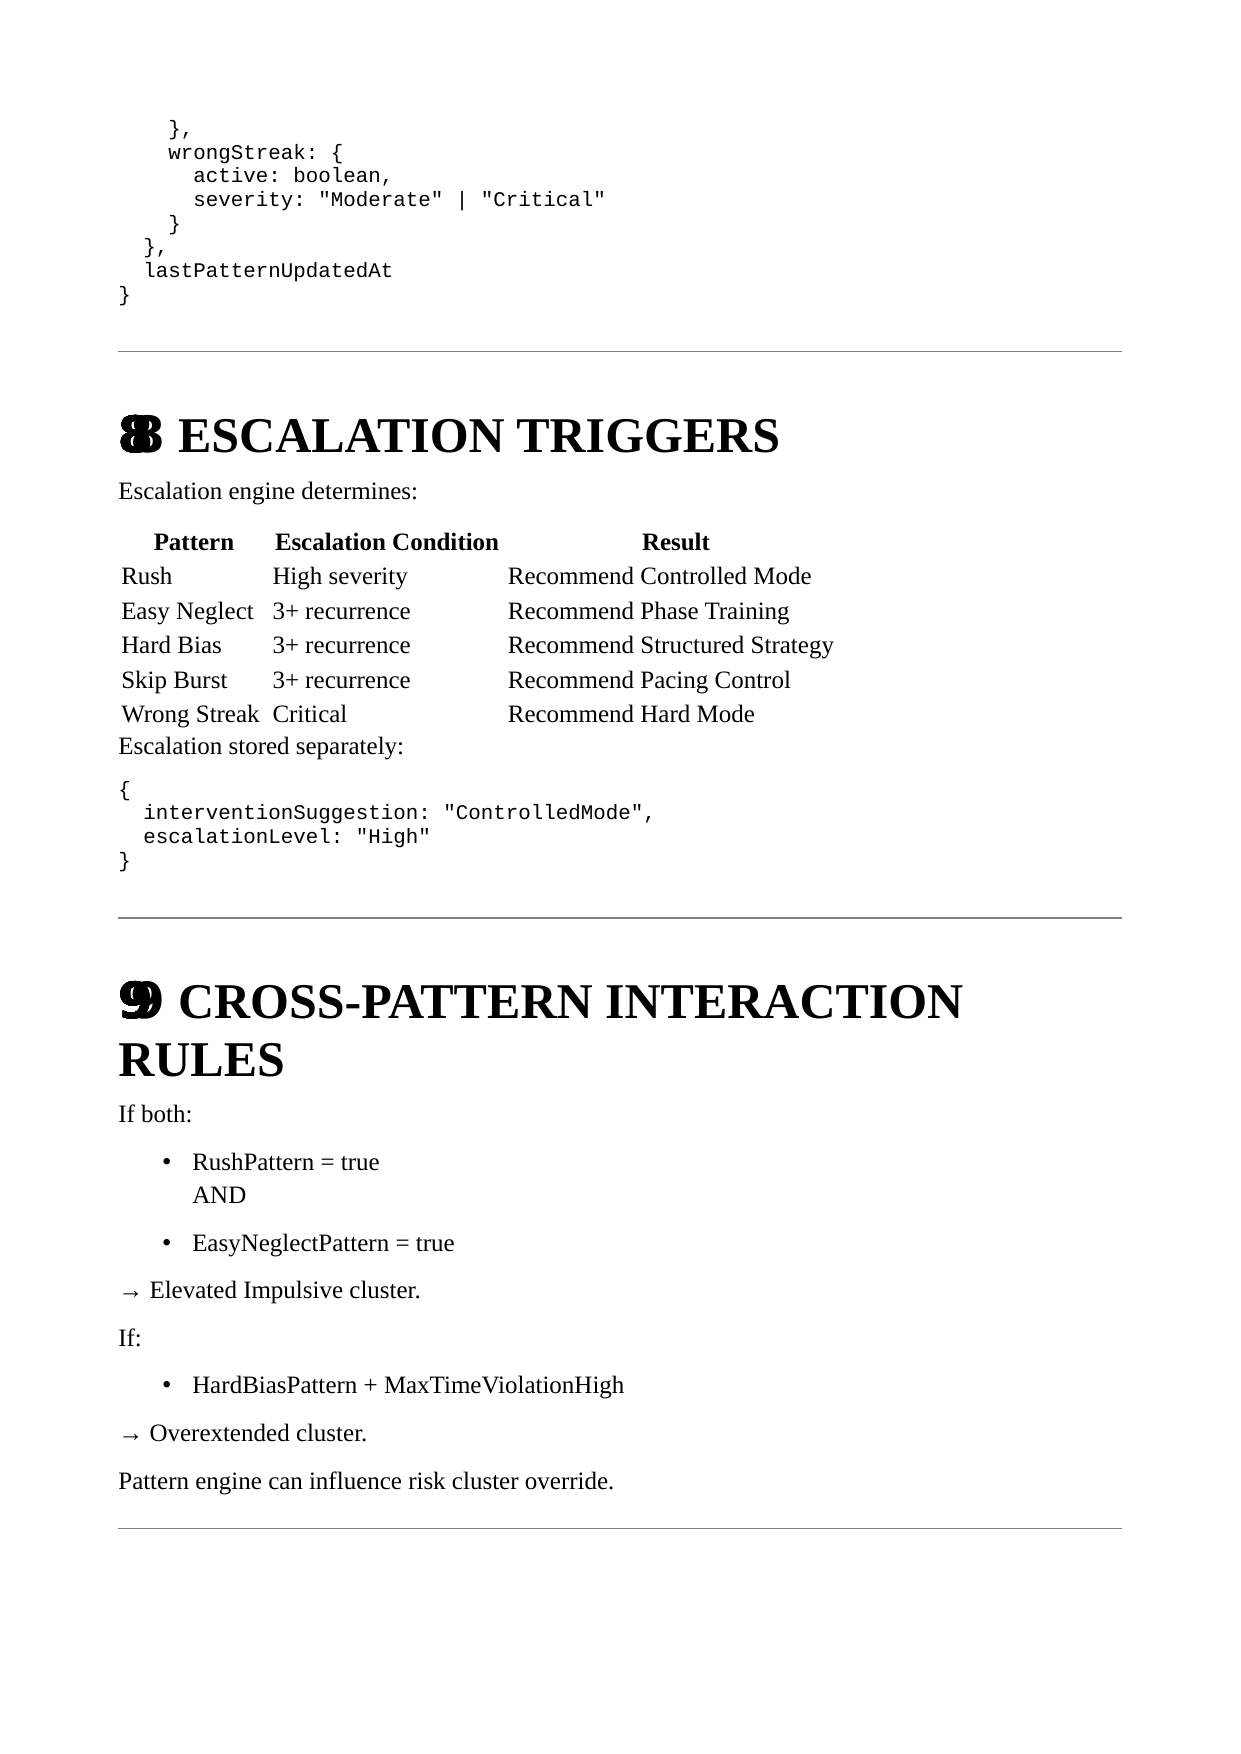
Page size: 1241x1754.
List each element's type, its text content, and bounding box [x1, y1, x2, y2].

text interventionSuggestion: "ControlledMode", [118, 802, 1122, 826]
text Escalation stored separately: [118, 731, 1122, 760]
table_cell Easy Neglect [118, 593, 269, 627]
text } [118, 284, 1122, 307]
table_cell Recommend Controlled Mode [505, 558, 847, 593]
text }, [118, 236, 1122, 260]
text } [118, 213, 1122, 236]
table_cell 3+ recurrence [269, 593, 505, 627]
table_cell Recommend Structured Strategy [505, 628, 847, 662]
list EasyNeglectPattern = true [162, 1228, 1122, 1257]
list RushPattern = true AND [162, 1147, 1122, 1209]
table_cell Critical [269, 697, 505, 731]
text } [118, 850, 1122, 873]
table_cell Hard Bias [118, 628, 269, 662]
table_cell 3+ recurrence [269, 662, 505, 697]
text escalationLevel: "High" [118, 826, 1122, 850]
text If: [118, 1323, 1122, 1352]
text lastPatternUpdatedAt [118, 260, 1122, 284]
table_header Pattern [118, 524, 269, 558]
table_cell Recommend Phase Training [505, 593, 847, 627]
table_cell Rush [118, 558, 269, 593]
table_cell Wrong Streak [118, 697, 269, 731]
list HardBiasPattern + MaxTimeViolationHigh [162, 1371, 1122, 1399]
text active: boolean, [118, 165, 1122, 189]
table_header Result [505, 524, 847, 558]
text Pattern engine can influence risk cluster override. [118, 1466, 1122, 1494]
subtitle 🧠 8️⃣ ESCALATION TRIGGERS [118, 406, 1122, 463]
table_cell High severity [269, 558, 505, 593]
text → Elevated Impulsive cluster. [118, 1275, 1122, 1304]
table_header Escalation Condition [269, 524, 505, 558]
text → Overextended cluster. [118, 1418, 1122, 1447]
text Escalation engine determines: [118, 476, 1122, 505]
table_cell Recommend Hard Mode [505, 697, 847, 731]
text If both: [118, 1099, 1122, 1128]
table_cell Recommend Pacing Control [505, 662, 847, 697]
table_cell Skip Burst [118, 662, 269, 697]
subtitle 🧬 9️⃣ CROSS-PATTERN INTERACTION RULES [118, 972, 1122, 1087]
text severity: "Moderate" | "Critical" [118, 189, 1122, 213]
text wrongStreak: { [118, 142, 1122, 165]
text }, [118, 118, 1122, 142]
table_cell 3+ recurrence [269, 628, 505, 662]
text { [118, 779, 1122, 802]
